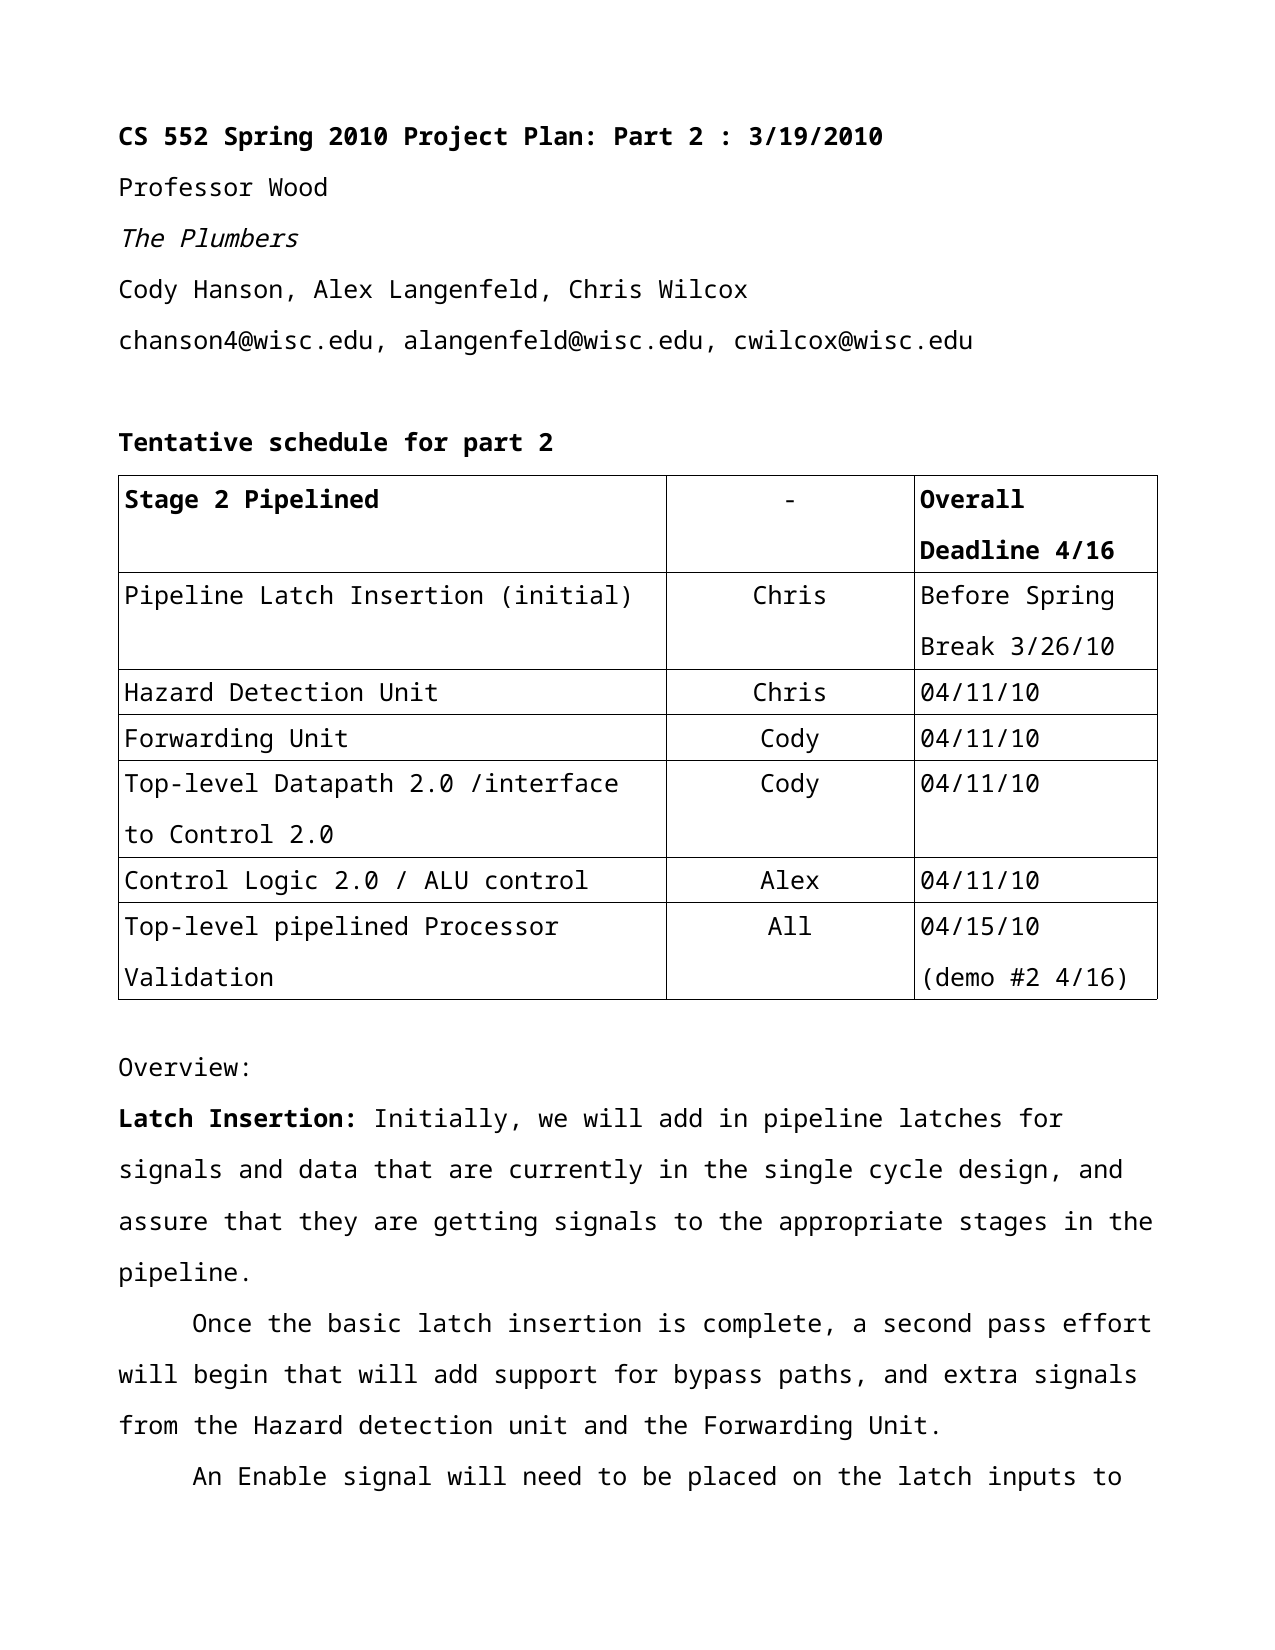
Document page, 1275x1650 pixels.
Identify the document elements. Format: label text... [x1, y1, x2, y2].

text The Plumbers [118, 220, 1157, 254]
table_header - [667, 476, 914, 572]
text Cody Hanson, Alex Langenfeld, Chris Wilcox [118, 271, 1157, 305]
table_cell 04/11/10 [915, 761, 1157, 857]
text An Enable signal will need to be placed on the latch inputs to [118, 1458, 1157, 1492]
table_cell 04/11/10 [915, 715, 1157, 760]
text Once the basic latch insertion is complete, a second pass effort will begin that will add support for bypass paths, and extra signals from the Hazard detection unit and the Forwarding Unit. [118, 1305, 1157, 1441]
text Latch Insertion: Initially, we will add in pipeline latches for signals and data that are currently in the single cycle design, and assure that they are getting signals to the appropriate stages in the pipeline. [118, 1101, 1157, 1288]
text Professor Wood [118, 169, 1157, 203]
table_cell Hazard Detection Unit [119, 670, 666, 714]
table_cell 04/15/10 (demo #2 4/16) [915, 903, 1157, 999]
table_cell Chris [667, 670, 914, 714]
table_cell Forwarding Unit [119, 715, 666, 760]
text Tentative schedule for part 2 [118, 424, 1157, 458]
table_cell Alex [667, 858, 914, 902]
table_cell Pipeline Latch Insertion (initial) [119, 573, 666, 669]
table_cell 04/11/10 [915, 858, 1157, 902]
table_header Overall Deadline 4/16 [915, 476, 1157, 572]
text CS 552 Spring 2010 Project Plan: Part 2 : 3/19/2010 [118, 118, 1157, 152]
table_cell Control Logic 2.0 / ALU control [119, 858, 666, 902]
table_cell All [667, 903, 914, 999]
text chanson4@wisc.edu, alangenfeld@wisc.edu, cwilcox@wisc.edu [118, 322, 1157, 356]
table_header Stage 2 Pipelined [119, 476, 666, 572]
text Overview: [118, 1050, 1157, 1084]
table_cell Chris [667, 573, 914, 669]
table_cell Top-level Datapath 2.0 /interface to Control 2.0 [119, 761, 666, 857]
table_cell Cody [667, 715, 914, 760]
table_cell Top-level pipelined Processor Validation [119, 903, 666, 999]
table_cell Cody [667, 761, 914, 857]
table_cell Before Spring Break 3/26/10 [915, 573, 1157, 669]
table_cell 04/11/10 [915, 670, 1157, 714]
